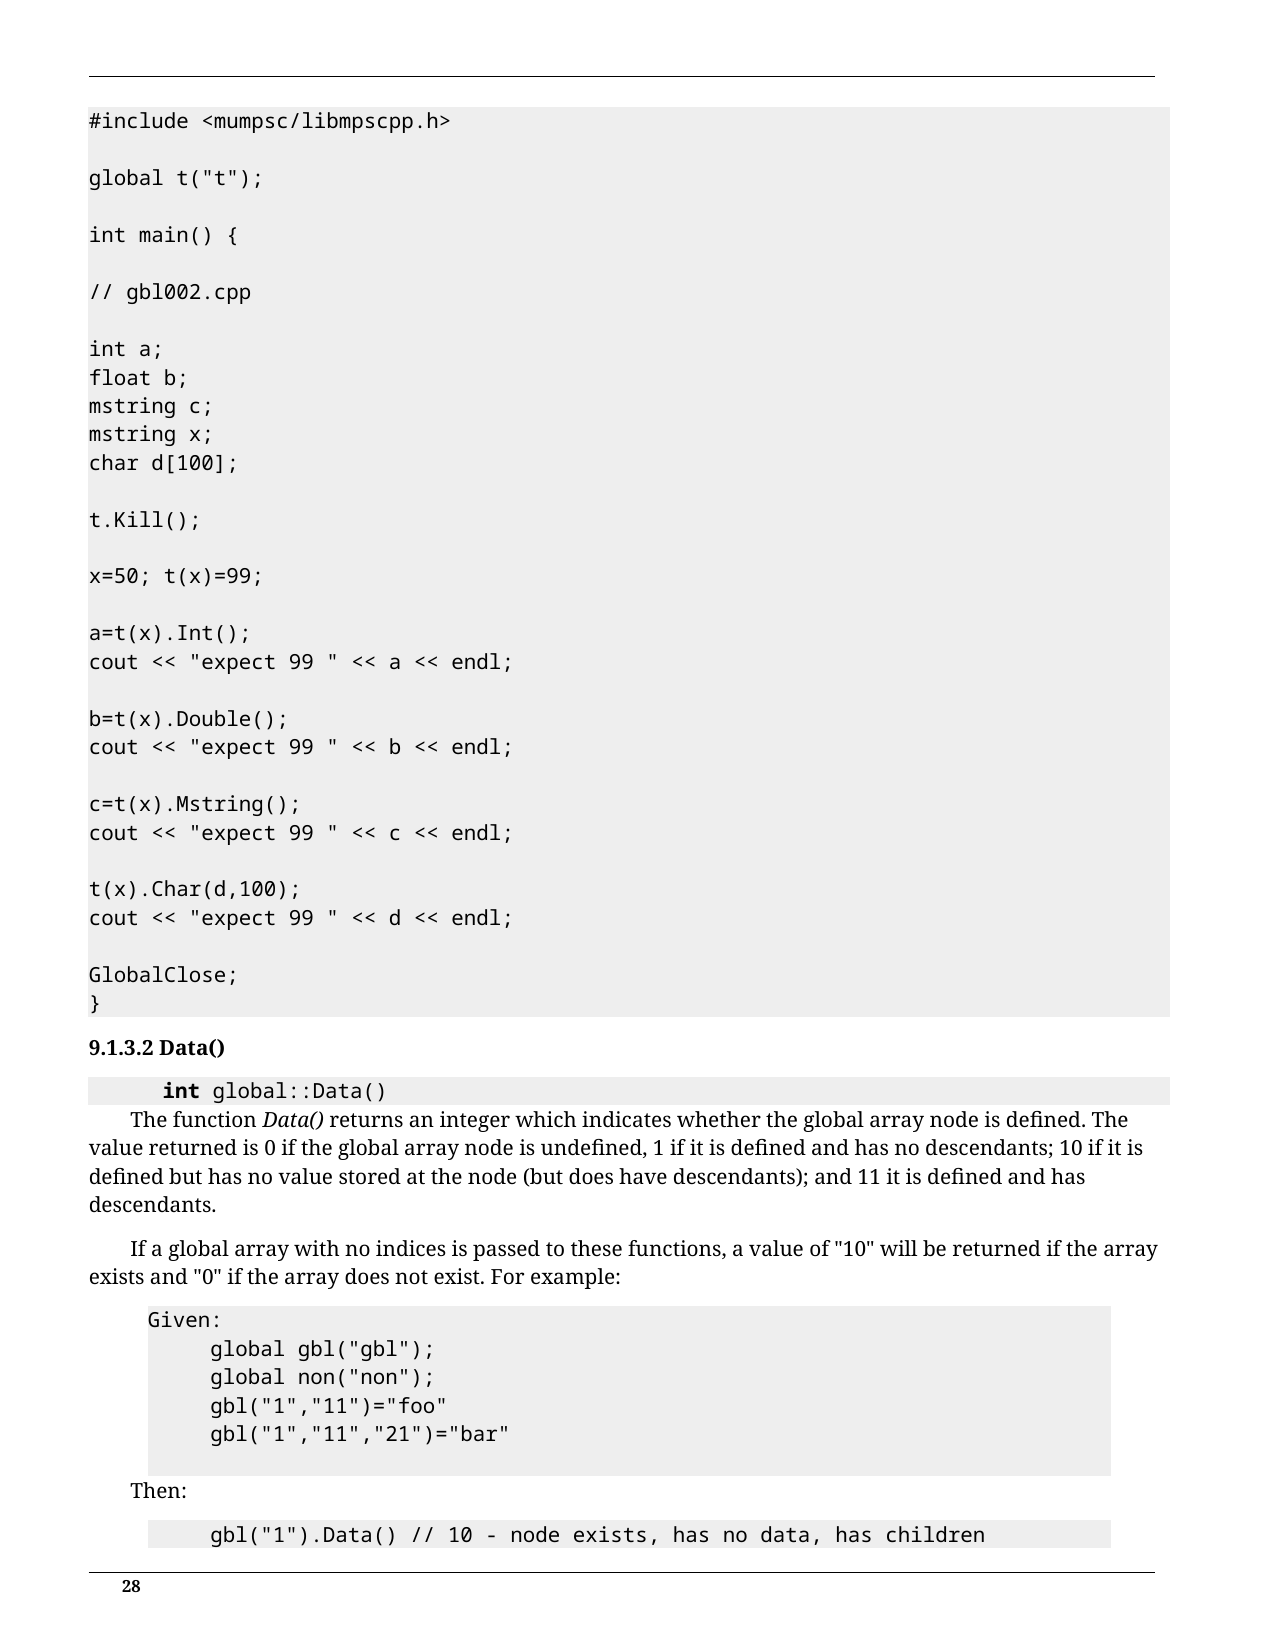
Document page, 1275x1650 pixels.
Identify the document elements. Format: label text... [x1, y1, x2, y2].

text mstring x; [88, 419, 1170, 448]
text If a global array with no indices is passed to these functions, a value of "10" will be returned if the array exists and "0" if the array does not exist. For example: [88, 1234, 1170, 1291]
text GlobalClose; [88, 960, 1170, 988]
text int main() { [88, 220, 1170, 249]
text global non("non"); [148, 1362, 1111, 1391]
text c=t(x).Mstring(); [88, 789, 1170, 818]
text cout << "expect 99 " << a << endl; [88, 647, 1170, 675]
text t.Kill(); [88, 505, 1170, 533]
text int global::Data() [88, 1077, 1170, 1105]
text char d[100]; [88, 448, 1170, 476]
text Given: [148, 1306, 1111, 1334]
text #include <mumpsc/libmpscpp.h> [88, 107, 1170, 135]
text a=t(x).Int(); [88, 618, 1170, 647]
text global gbl("gbl"); [148, 1334, 1111, 1362]
text gbl("1").Data() // 10 - node exists, has no data, has children [148, 1520, 1111, 1548]
text // gbl002.cpp [88, 277, 1170, 306]
text global t("t"); [88, 163, 1170, 192]
text t(x).Char(d,100); [88, 874, 1170, 903]
text cout << "expect 99 " << c << endl; [88, 818, 1170, 846]
text cout << "expect 99 " << d << endl; [88, 903, 1170, 931]
text mstring c; [88, 391, 1170, 419]
text int a; [88, 334, 1170, 363]
text Then: [88, 1476, 1170, 1505]
text } [88, 988, 1170, 1017]
text b=t(x).Double(); [88, 704, 1170, 732]
text The function Data() returns an integer which indicates whether the global array node is defined. The value returned is 0 if the global array node is undefined, 1 if it is defined and has no descendants; 10 if it is defined but has no value stored at the node (but does have descendants); and 11 it is defined and has descendants. [88, 1105, 1170, 1219]
subtitle Data() [88, 1033, 1170, 1062]
text cout << "expect 99 " << b << endl; [88, 732, 1170, 761]
text gbl("1","11","21")="bar" [148, 1419, 1111, 1448]
text gbl("1","11")="foo" [148, 1391, 1111, 1419]
text float b; [88, 363, 1170, 391]
text x=50; t(x)=99; [88, 562, 1170, 590]
